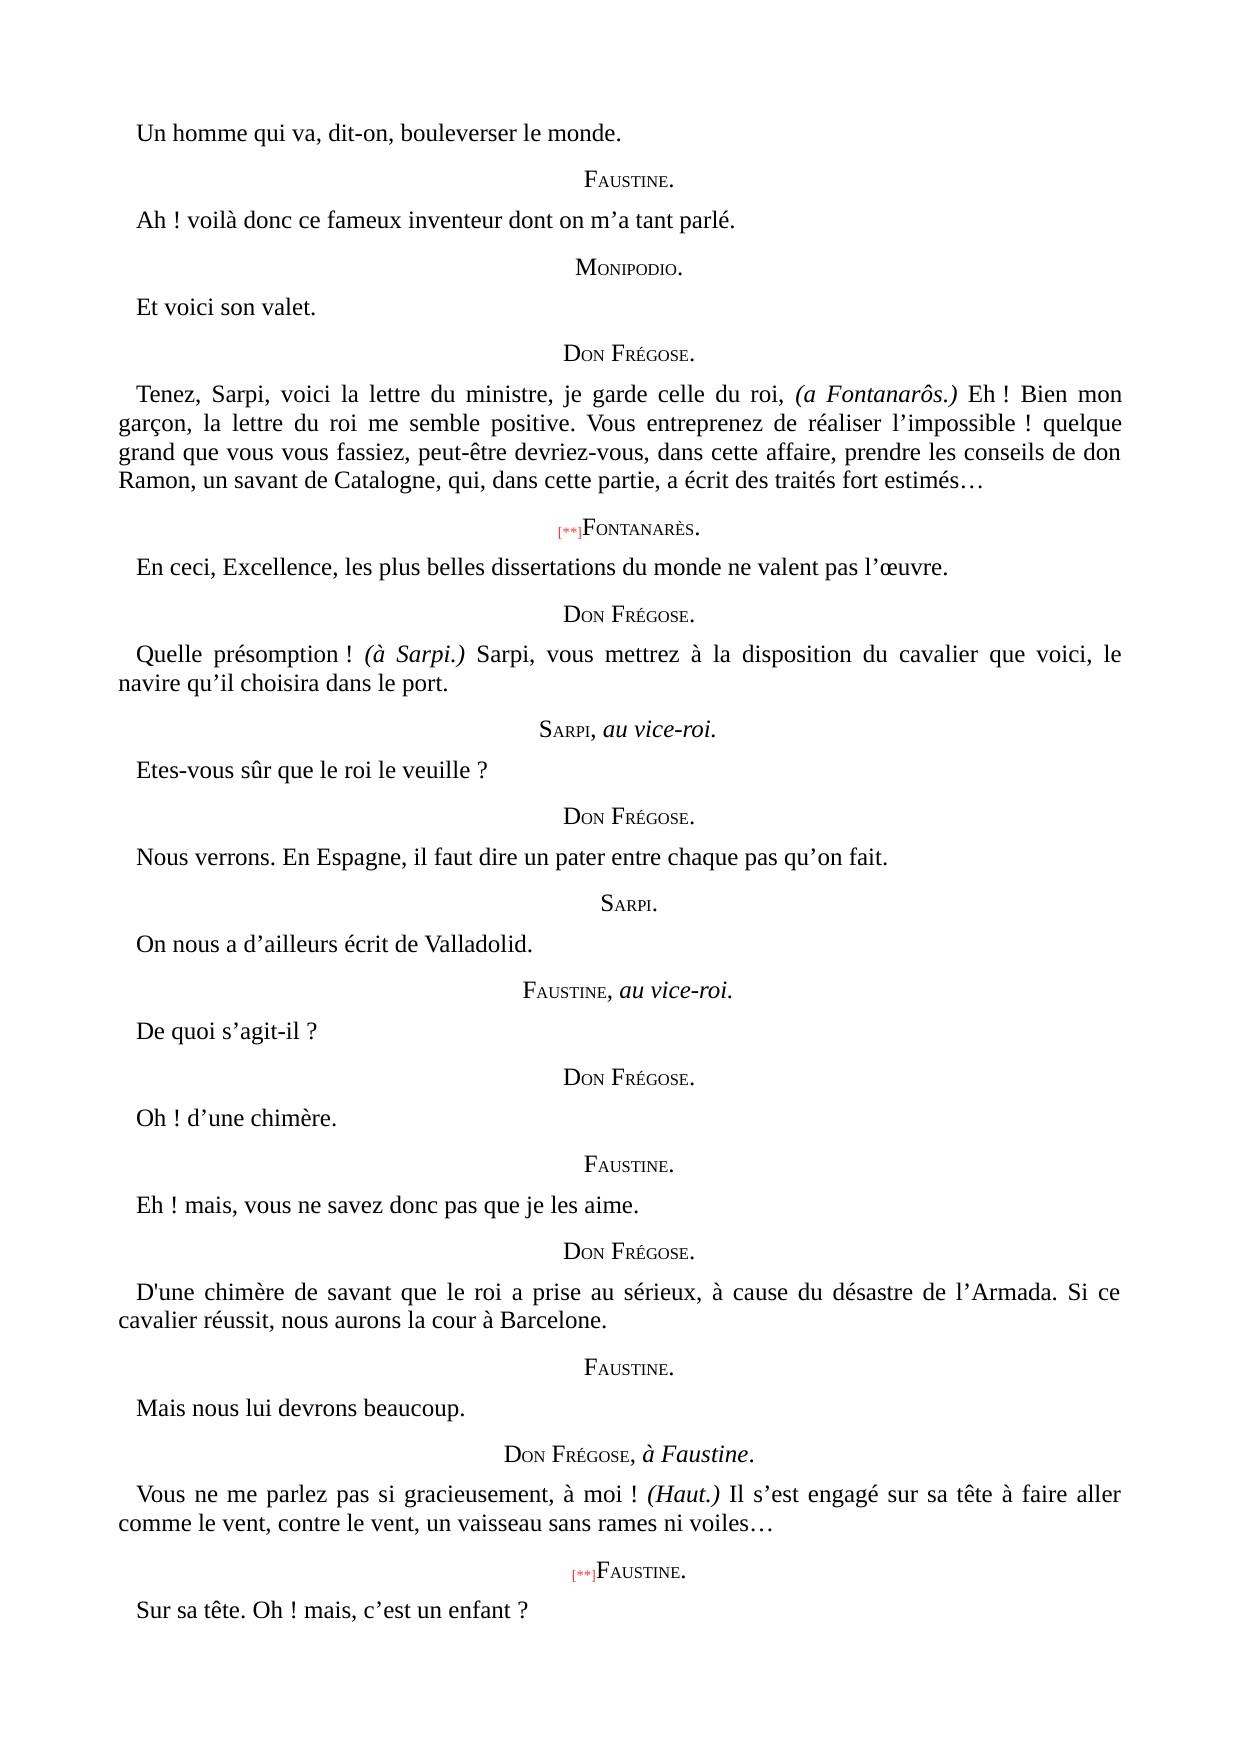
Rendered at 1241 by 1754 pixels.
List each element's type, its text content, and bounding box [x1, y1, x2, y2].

text Oh ! d’une chimère. [118, 1103, 1122, 1132]
text Quelle présomption ! (à Sarpi.) Sarpi, vous mettrez à la disposition du cavalier que voici, le navire qu’il choisira dans le port. [118, 639, 1122, 697]
text Tenez, Sarpi, voici la lettre du ministre, je garde celle du roi, (a Fontanarôs.) Eh ! Bien mon garçon, la lettre du roi me semble positive. Vous entreprenez de réaliser l’impossible ! quelque grand que vous vous fassiez, peut-être devriez-vous, dans cette affaire, prendre les conseils de don Ramon, un savant de Catalogne, qui, dans cette partie, a écrit des traités fort estimés… [118, 379, 1122, 494]
text Don Frégose. [118, 599, 1122, 627]
text [**]Fontanarès. [118, 512, 1122, 541]
text Faustine, au vice-roi. [118, 975, 1122, 1004]
text Sarpi. [118, 888, 1122, 917]
text Nous verrons. En Espagne, il faut dire un pater entre chaque pas qu’on fait. [118, 842, 1122, 871]
text [**]Faustine. [118, 1555, 1122, 1583]
text Ah ! voilà donc ce fameux inventeur dont on m’a tant parlé. [118, 205, 1122, 234]
text Don Frégose. [118, 1062, 1122, 1091]
text Don Frégose. [118, 801, 1122, 830]
text Un homme qui va, dit-on, bouleverser le monde. [118, 118, 1122, 147]
text Mais nous lui devrons beaucoup. [118, 1393, 1122, 1421]
text Faustine. [118, 164, 1122, 193]
text Faustine. [118, 1149, 1122, 1178]
text Don Frégose. [118, 1236, 1122, 1265]
text Eh ! mais, vous ne savez donc pas que je les aime. [118, 1190, 1122, 1219]
text Sur sa tête. Oh ! mais, c’est un enfant ? [118, 1595, 1122, 1624]
text Etes-vous sûr que le roi le veuille ? [118, 755, 1122, 784]
text On nous a d’ailleurs écrit de Valladolid. [118, 929, 1122, 958]
text Sarpi, au vice-roi. [118, 714, 1122, 743]
text Don Frégose, à Faustine. [118, 1439, 1122, 1468]
text En ceci, Excellence, les plus belles dissertations du monde ne valent pas l’œuvre. [118, 552, 1122, 581]
text Don Frégose. [118, 338, 1122, 367]
text Vous ne me parlez pas si gracieusement, à moi ! (Haut.) Il s’est engagé sur sa tête à faire aller comme le vent, contre le vent, un vaisseau sans rames ni voiles… [118, 1479, 1122, 1537]
text De quoi s’agit-il ? [118, 1016, 1122, 1045]
text Faustine. [118, 1352, 1122, 1381]
text D'une chimère de savant que le roi a prise au sérieux, à cause du désastre de l’Armada. Si ce cavalier réussit, nous aurons la cour à Barcelone. [118, 1277, 1122, 1334]
text Et voici son valet. [118, 292, 1122, 321]
text Monipodio. [118, 252, 1122, 280]
